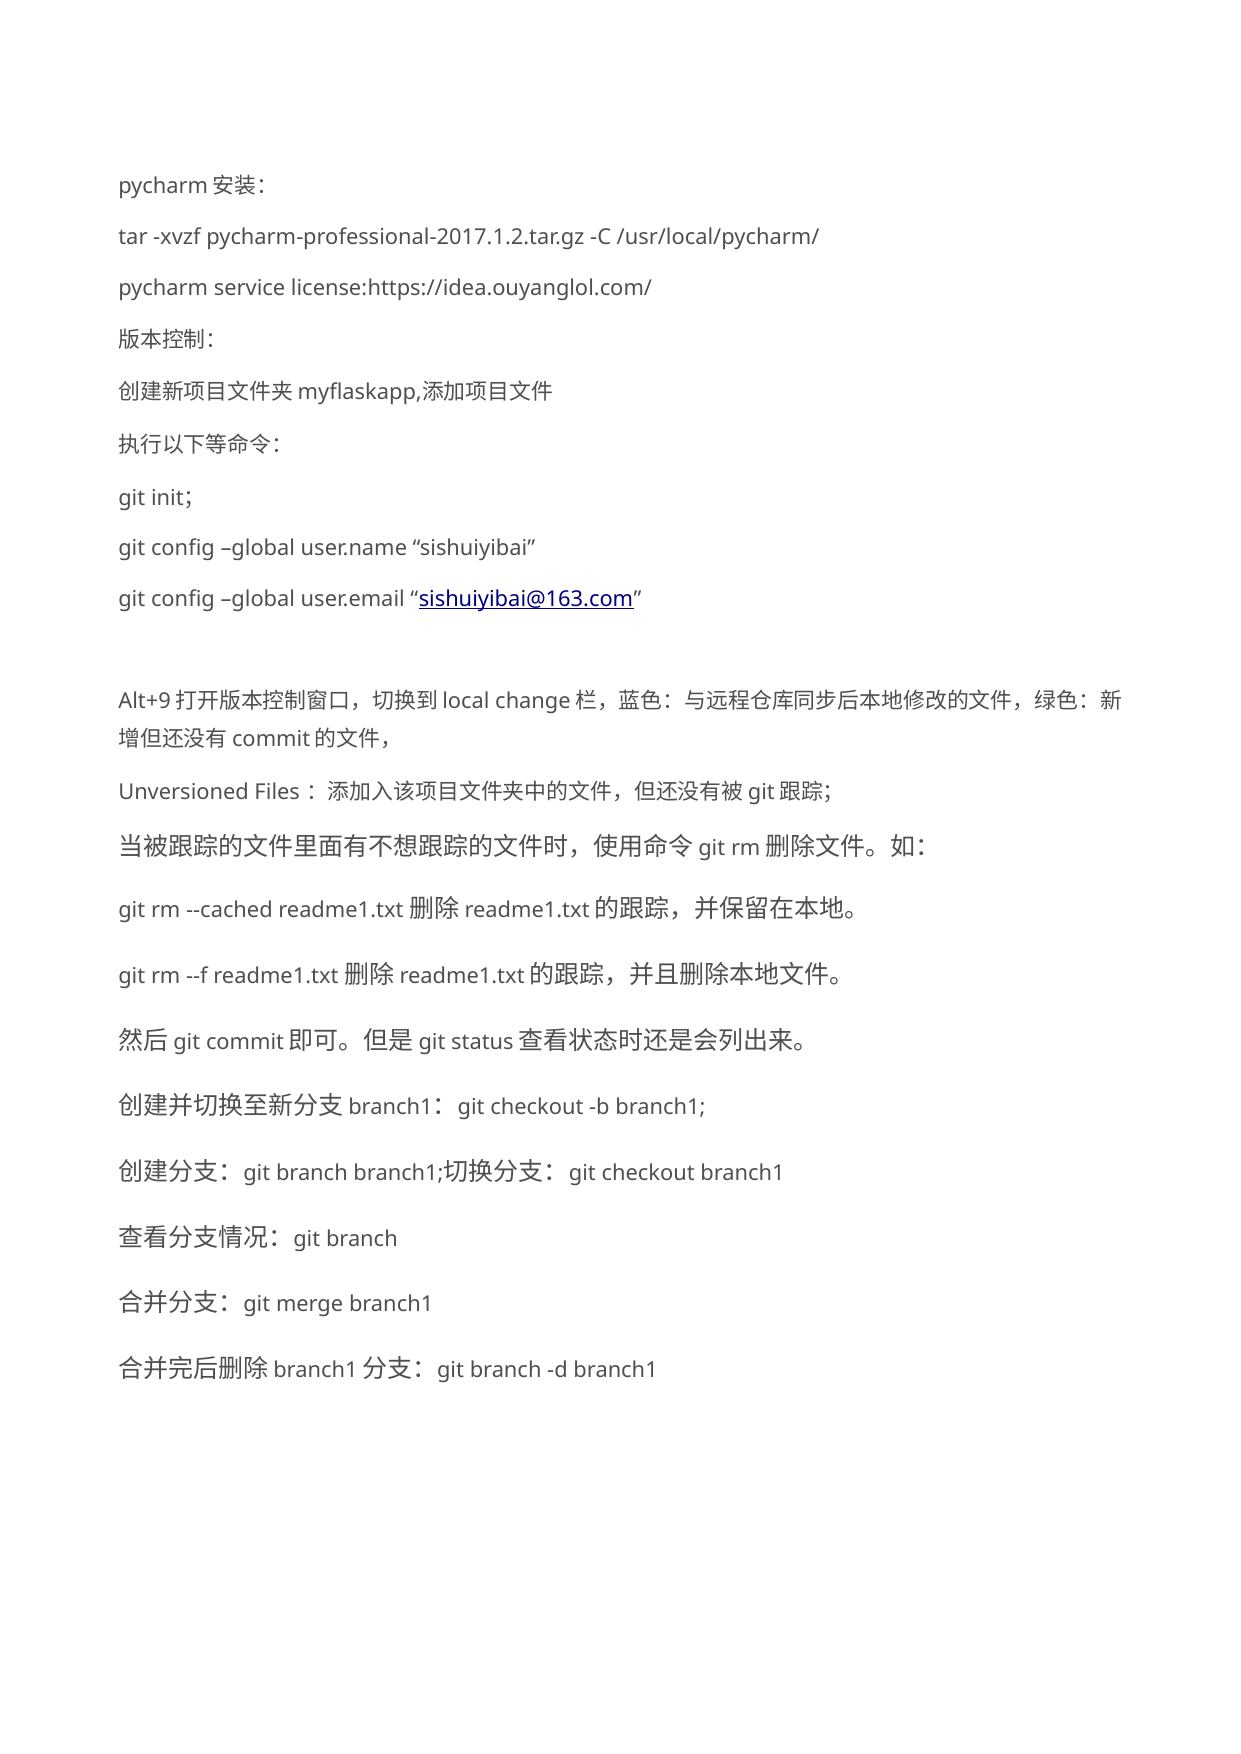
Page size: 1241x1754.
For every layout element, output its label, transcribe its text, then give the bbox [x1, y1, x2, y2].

text git config –global user.email “sishuiyibai@163.com” [118, 582, 1122, 612]
text tar -xvzf pycharm-professional-2017.1.2.tar.gz -C /usr/local/pycharm/ [118, 221, 1122, 251]
text 执行以下等命令： [118, 427, 1122, 459]
text 当被跟踪的文件里面有不想跟踪的文件时，使用命令git rm删除文件。如： [118, 827, 1122, 863]
text git rm --f readme1.txt 删除readme1.txt的跟踪，并且删除本地文件。 [118, 950, 1122, 991]
text git config –global user.name “sishuiyibai” [118, 532, 1122, 562]
text pycharm service license:https://idea.ouyanglol.com/ [118, 271, 1122, 301]
text 版本控制： [118, 322, 1122, 353]
text 创建并切换至新分支branch1：git checkout -b branch1; [118, 1081, 1122, 1122]
text 然后git commit即可。但是git status查看状态时还是会列出来。 [118, 1016, 1122, 1056]
text 创建分支：git branch branch1;切换分支：git checkout branch1 [118, 1147, 1122, 1188]
text Unversioned Files ：添加入该项目文件夹中的文件，但还没有被git跟踪； [118, 774, 1122, 806]
text pycharm安装： [118, 168, 1122, 200]
text 创建新项目文件夹myflaskapp,添加项目文件 [118, 374, 1122, 406]
text git init； [118, 479, 1122, 511]
text 查看分支情况：git branch [118, 1213, 1122, 1253]
text Alt+9打开版本控制窗口，切换到local change栏，蓝色：与远程仓库同步后本地修改的文件，绿色：新增但还没有commit的文件， [118, 683, 1122, 753]
text 合并完后删除branch1分支：git branch -d branch1 [118, 1344, 1122, 1384]
text 合并分支：git merge branch1 [118, 1278, 1122, 1319]
text git rm --cached readme1.txt 删除readme1.txt的跟踪，并保留在本地。 [118, 884, 1122, 925]
